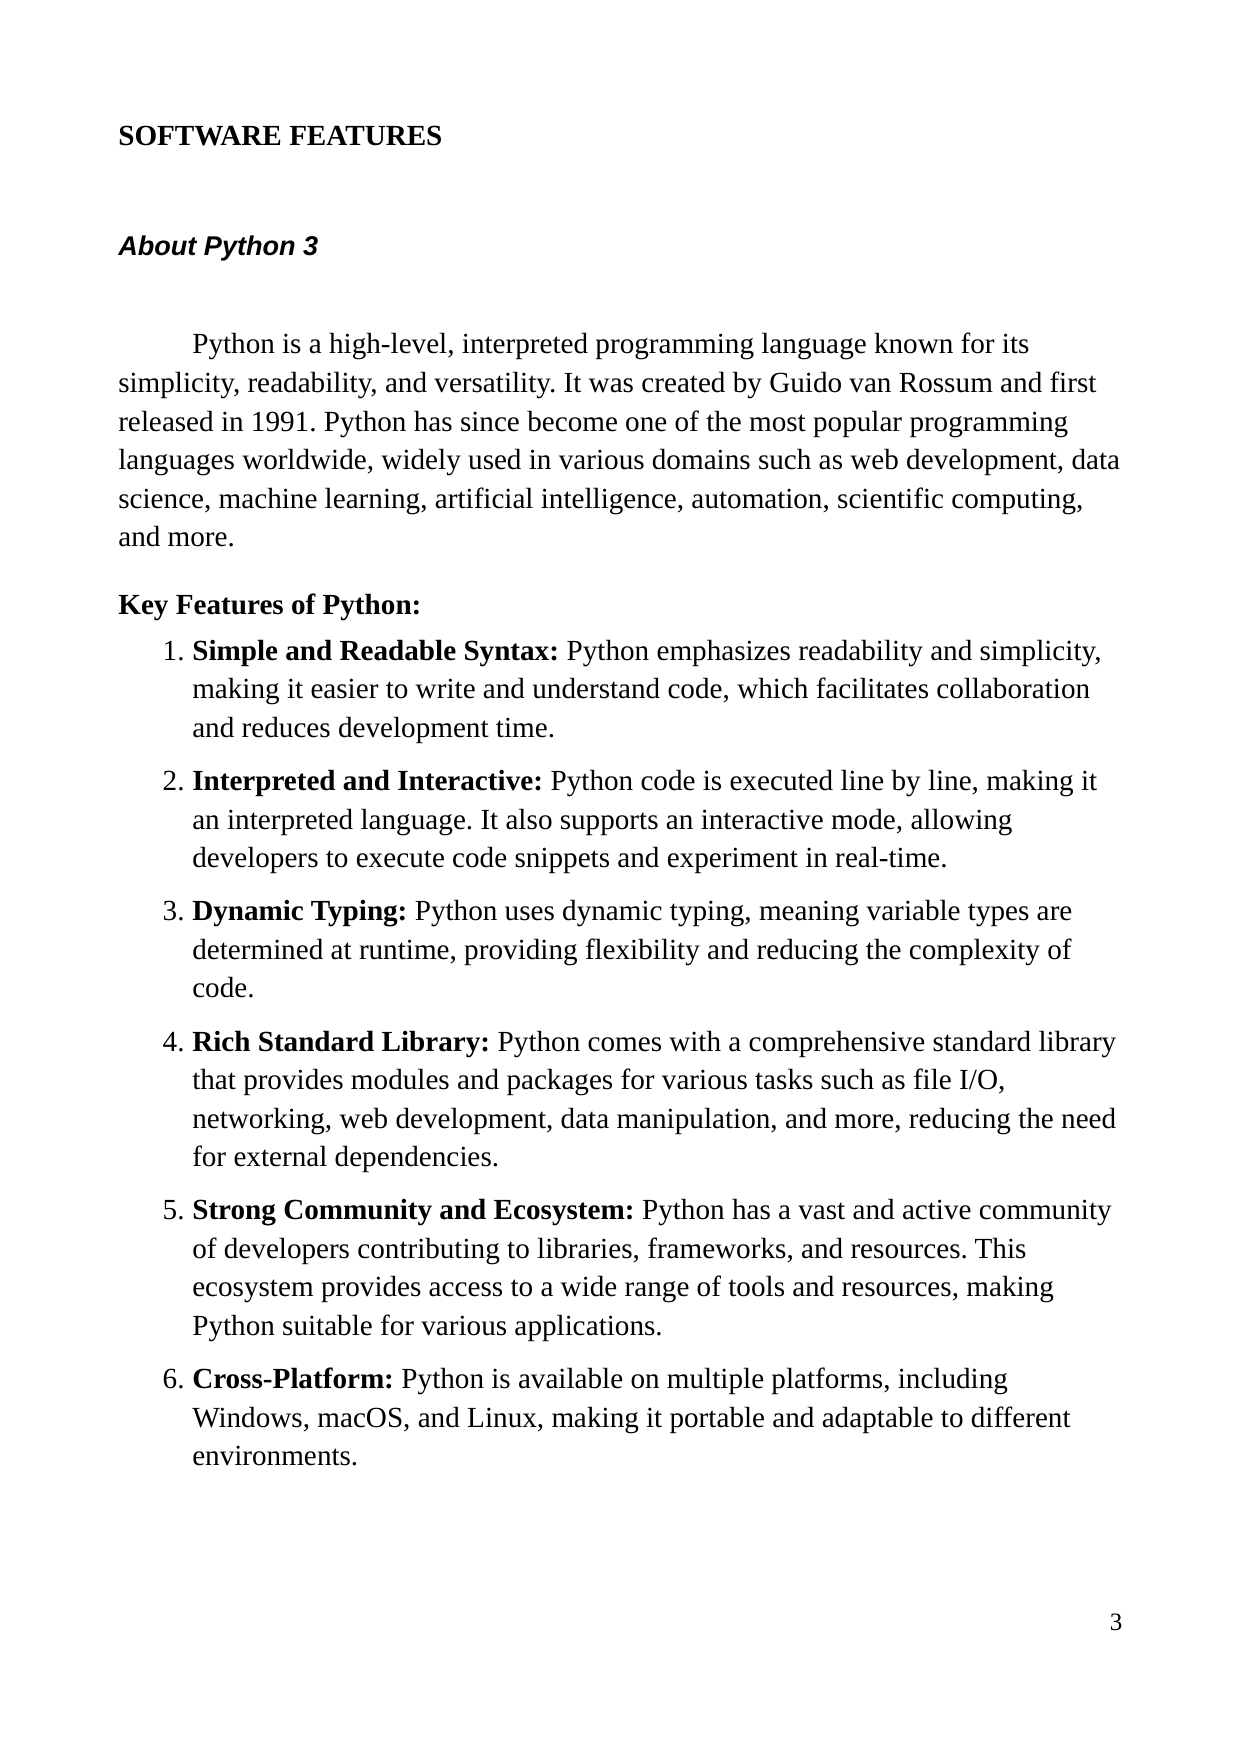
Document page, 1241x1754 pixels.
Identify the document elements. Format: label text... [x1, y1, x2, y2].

list Interpreted and Interactive: Python code is executed line by line, making it an interpreted language. It also supports an interactive mode, allowing developers to execute code snippets and experiment in real-time. [162, 763, 1122, 874]
subtitle About Python 3 [118, 230, 1122, 261]
list Simple and Readable Syntax: Python emphasizes readability and simplicity, making it easier to write and understand code, which facilitates collaboration and reduces development time. [162, 633, 1122, 744]
subtitle SOFTWARE FEATURES [118, 118, 1122, 152]
text Python is a high-level, interpreted programming language known for its simplicity, readability, and versatility. It was created by Guido van Rossum and first released in 1991. Python has since become one of the most popular programming languages worldwide, widely used in various domains such as web development, data science, machine learning, artificial intelligence, automation, scientific computing, and more. [118, 327, 1122, 553]
list Rich Standard Library: Python comes with a comprehensive standard library that provides modules and packages for various tasks such as file I/O, networking, web development, data manipulation, and more, reducing the need for external dependencies. [162, 1024, 1122, 1173]
list Dynamic Typing: Python uses dynamic typing, meaning variable types are determined at runtime, providing flexibility and reducing the complexity of code. [162, 893, 1122, 1004]
list Cross-Platform: Python is available on multiple platforms, including Windows, macOS, and Linux, making it portable and adaptable to different environments. [162, 1361, 1122, 1472]
subtitle Key Features of Python: [118, 587, 1122, 621]
list Strong Community and Ecosystem: Python has a vast and active community of developers contributing to libraries, frameworks, and resources. This ecosystem provides access to a wide range of tools and resources, making Python suitable for various applications. [162, 1192, 1122, 1342]
